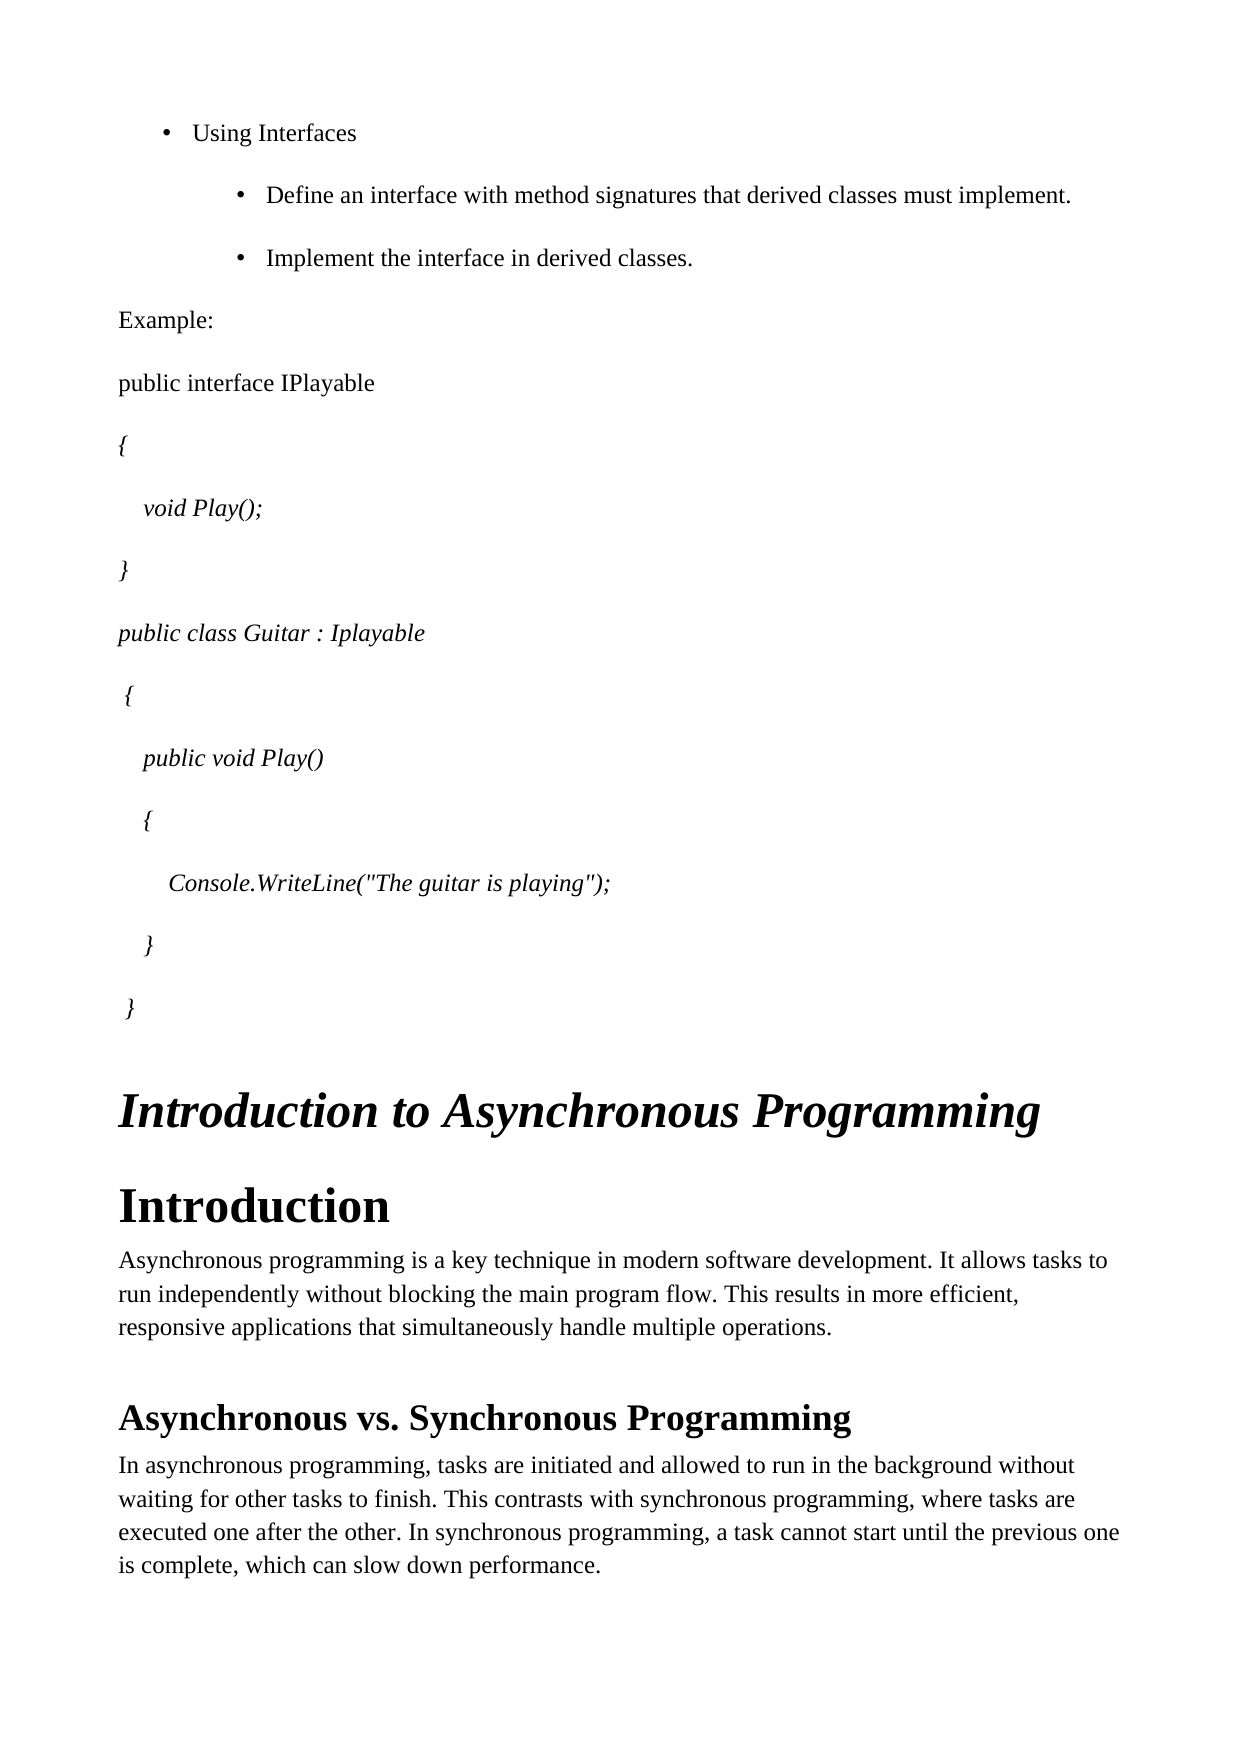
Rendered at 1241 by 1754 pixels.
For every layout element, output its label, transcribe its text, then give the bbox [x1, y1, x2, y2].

text Asynchronous programming is a key technique in modern software development. It allows tasks to run independently without blocking the main program flow. This results in more efficient, responsive applications that simultaneously handle multiple operations. [118, 1246, 1122, 1340]
text void Play(); [118, 493, 1122, 522]
text Console.WriteLine("The guitar is playing"); [118, 868, 1122, 897]
subtitle Introduction [118, 1176, 1122, 1233]
text { [118, 681, 1122, 709]
list Define an interface with method signatures that derived classes must implement. [236, 181, 1122, 209]
subtitle Asynchronous vs. Synchronous Programming [118, 1395, 1122, 1438]
text public void Play() [118, 743, 1122, 772]
list Using Interfaces [162, 118, 1122, 147]
text public class Guitar : Iplayable [118, 618, 1122, 647]
text } [118, 993, 1122, 1022]
text Example: [118, 306, 1122, 334]
text } [118, 556, 1122, 584]
text public interface IPlayable [118, 368, 1122, 397]
subtitle Introduction to Asynchronous Programming [118, 1081, 1122, 1138]
text In asynchronous programming, tasks are initiated and allowed to run in the background without waiting for other tasks to finish. This contrasts with synchronous programming, where tasks are executed one after the other. In synchronous programming, a task cannot start until the previous one is complete, which can slow down performance. [118, 1451, 1122, 1578]
list Implement the interface in derived classes. [236, 243, 1122, 272]
text { [118, 806, 1122, 834]
text } [118, 931, 1122, 959]
text { [118, 431, 1122, 459]
